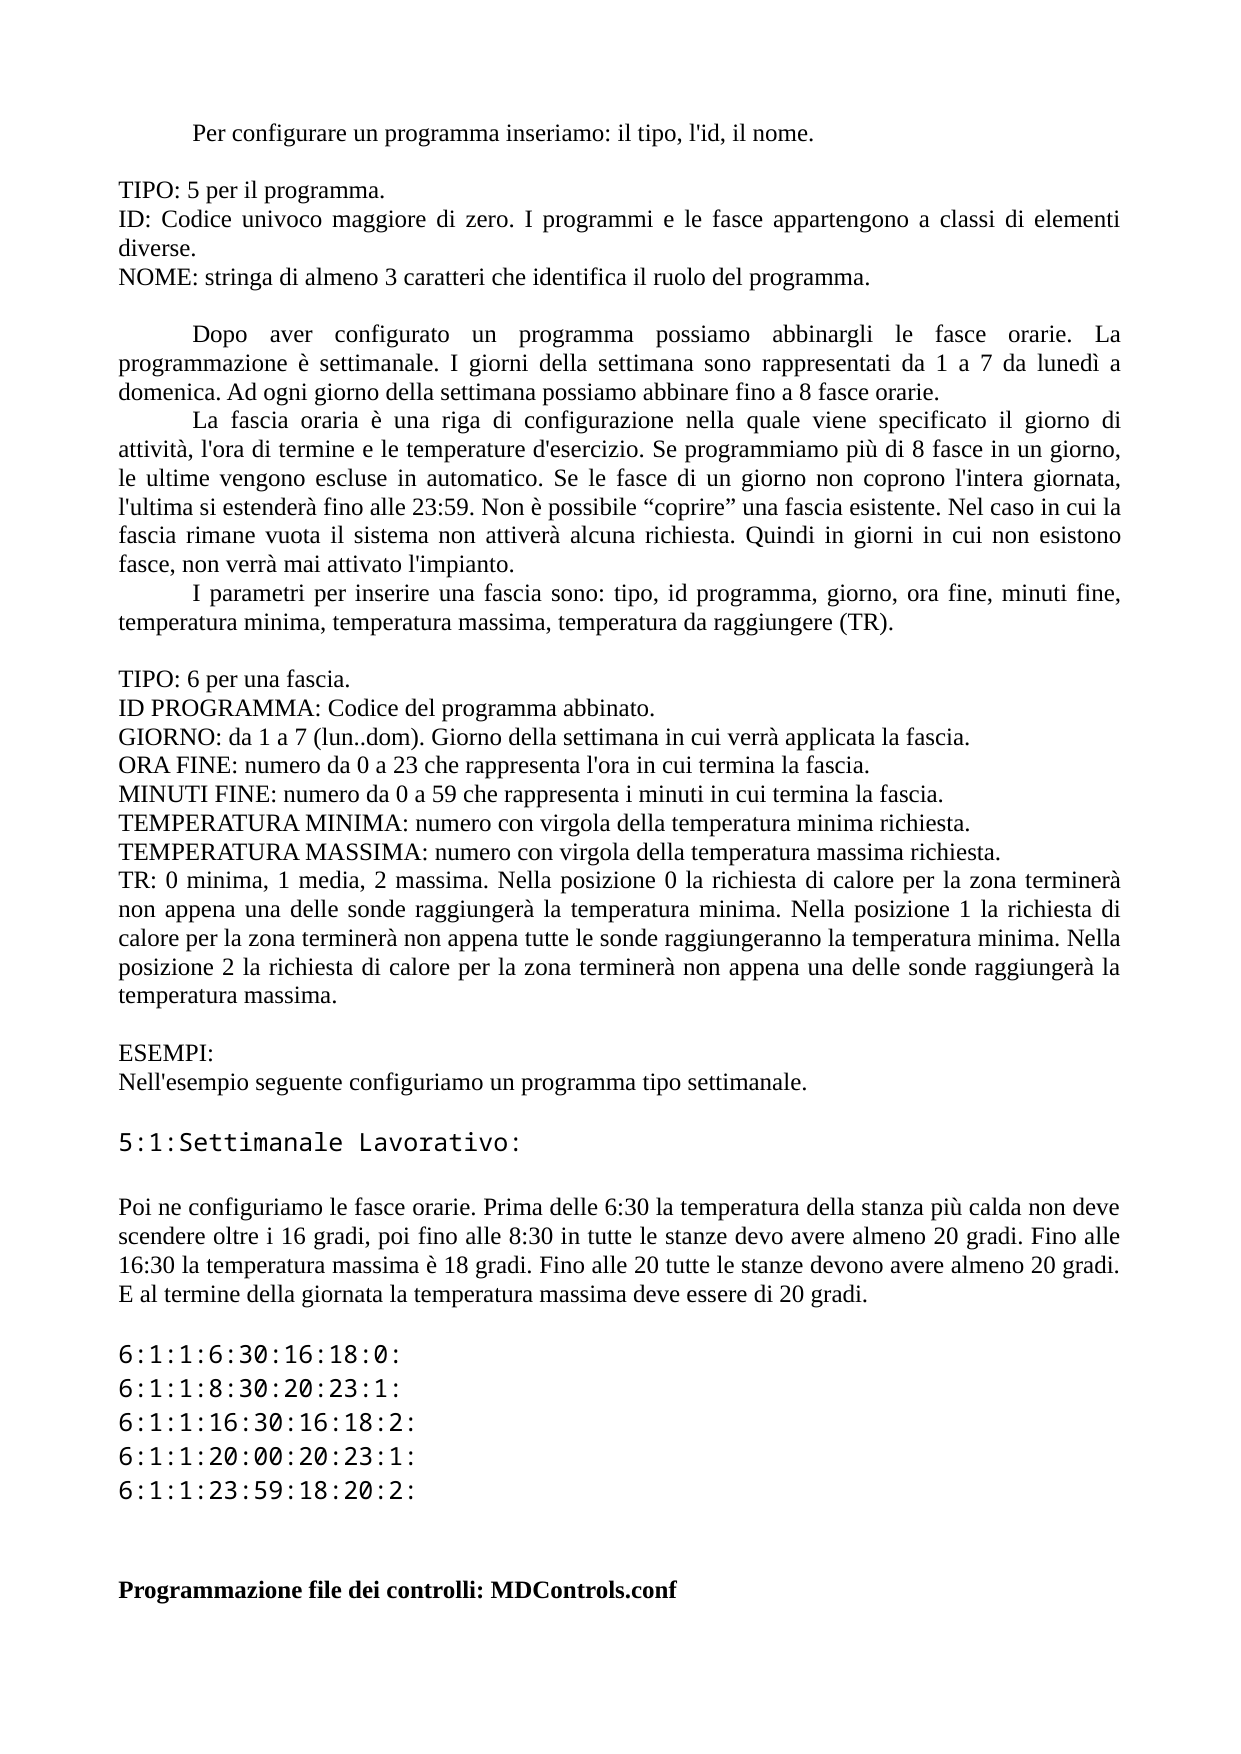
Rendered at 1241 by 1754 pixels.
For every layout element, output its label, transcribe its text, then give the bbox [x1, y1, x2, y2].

text ID PROGRAMMA: Codice del programma abbinato. [118, 693, 1122, 722]
text TIPO: 6 per una fascia. [118, 664, 1122, 693]
text 5:1:Settimanale Lavorativo: [118, 1124, 1122, 1158]
text MINUTI FINE: numero da 0 a 59 che rappresenta i minuti in cui termina la fascia. [118, 779, 1122, 808]
text Poi ne configuriamo le fasce orarie. Prima delle 6:30 la temperatura della stanza più calda non deve scendere oltre i 16 gradi, poi fino alle 8:30 in tutte le stanze devo avere almeno 20 gradi. Fino alle 16:30 la temperatura massima è 18 gradi. Fino alle 20 tutte le stanze devono avere almeno 20 gradi. E al termine della giornata la temperatura massima deve essere di 20 gradi. [118, 1192, 1122, 1307]
text Dopo aver configurato un programma possiamo abbinargli le fasce orarie. La programmazione è settimanale. I giorni della settimana sono rappresentati da 1 a 7 da lunedì a domenica. Ad ogni giorno della settimana possiamo abbinare fino a 8 fasce orarie. [118, 319, 1122, 406]
text TEMPERATURA MINIMA: numero con virgola della temperatura minima richiesta. [118, 808, 1122, 837]
text ORA FINE: numero da 0 a 23 che rappresenta l'ora in cui termina la fascia. [118, 751, 1122, 779]
text GIORNO: da 1 a 7 (lun..dom). Giorno della settimana in cui verrà applicata la fascia. [118, 722, 1122, 751]
text 6:1:1:23:59:18:20:2: [118, 1472, 1122, 1507]
text TIPO: 5 per il programma. [118, 176, 1122, 204]
text Nell'esempio seguente configuriamo un programma tipo settimanale. [118, 1067, 1122, 1096]
text Per configurare un programma inseriamo: il tipo, l'id, il nome. [118, 118, 1122, 147]
text ESEMPI: [118, 1038, 1122, 1067]
text NOME: stringa di almeno 3 caratteri che identifica il ruolo del programma. [118, 262, 1122, 291]
text 6:1:1:6:30:16:18:0: [118, 1336, 1122, 1370]
text La fascia oraria è una riga di configurazione nella quale viene specificato il giorno di attività, l'ora di termine e le temperature d'esercizio. Se programmiamo più di 8 fasce in un giorno, le ultime vengono escluse in automatico. Se le fasce di un giorno non coprono l'intera giornata, l'ultima si estenderà fino alle 23:59. Non è possibile “coprire” una fascia esistente. Nel caso in cui la fascia rimane vuota il sistema non attiverà alcuna richiesta. Quindi in giorni in cui non esistono fasce, non verrà mai attivato l'impianto. [118, 406, 1122, 578]
text 6:1:1:20:00:20:23:1: [118, 1438, 1122, 1472]
text 6:1:1:8:30:20:23:1: [118, 1370, 1122, 1404]
text TEMPERATURA MASSIMA: numero con virgola della temperatura massima richiesta. [118, 837, 1122, 866]
text Programmazione file dei controlli: MDControls.conf [118, 1575, 1122, 1603]
text TR: 0 minima, 1 media, 2 massima. Nella posizione 0 la richiesta di calore per la zona terminerà non appena una delle sonde raggiungerà la temperatura minima. Nella posizione 1 la richiesta di calore per la zona terminerà non appena tutte le sonde raggiungeranno la temperatura minima. Nella posizione 2 la richiesta di calore per la zona terminerà non appena una delle sonde raggiungerà la temperatura massima. [118, 866, 1122, 1009]
text ID: Codice univoco maggiore di zero. I programmi e le fasce appartengono a classi di elementi diverse. [118, 204, 1122, 262]
text I parametri per inserire una fascia sono: tipo, id programma, giorno, ora fine, minuti fine, temperatura minima, temperatura massima, temperatura da raggiungere (TR). [118, 578, 1122, 636]
text 6:1:1:16:30:16:18:2: [118, 1404, 1122, 1438]
